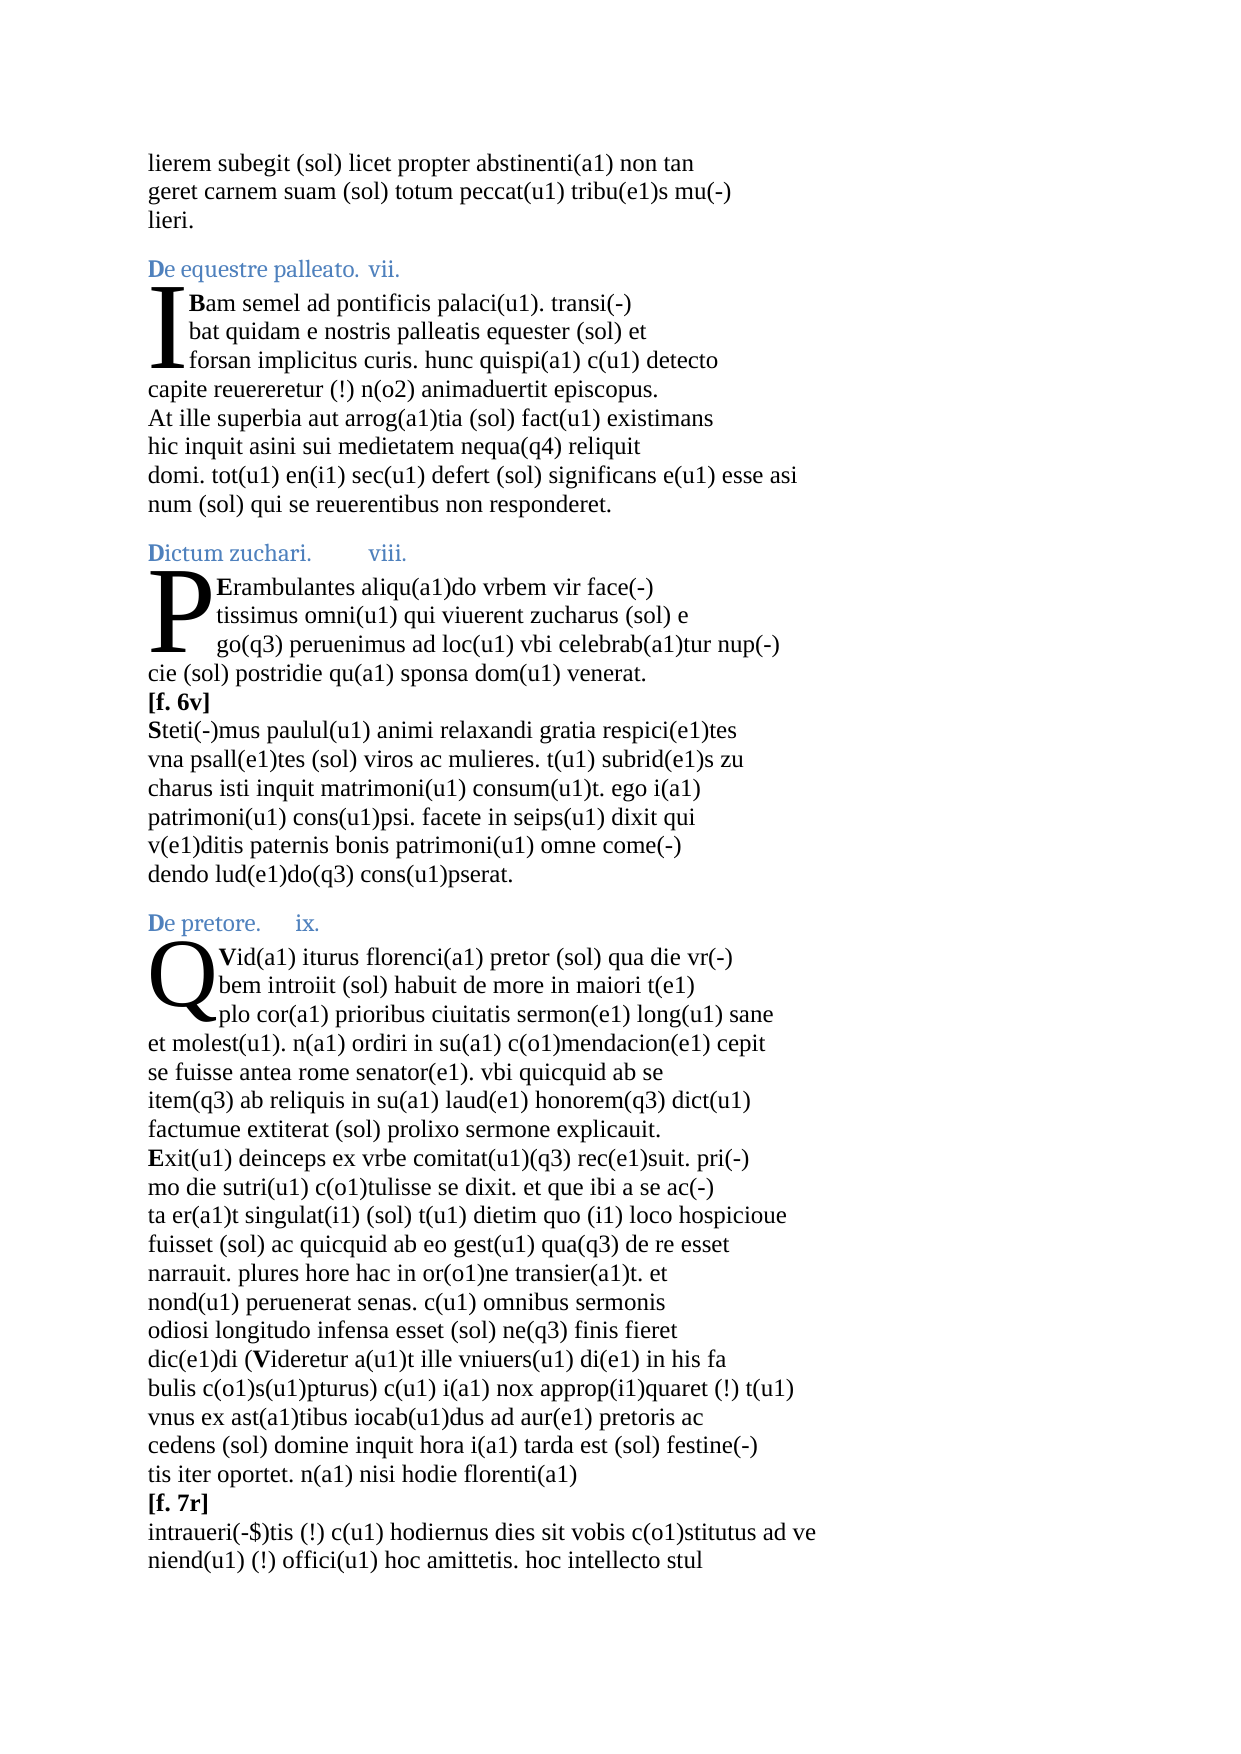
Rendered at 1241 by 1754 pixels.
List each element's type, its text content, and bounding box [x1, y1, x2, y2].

subtitle De equestre palleato. vii. [148, 255, 1093, 283]
subtitle De pretore. ix. [148, 909, 1093, 937]
text IBam semel ad pontificis palaci(u1). transi(-) bat quidam e nostris palleatis equester (sol) et forsan implicitus curis. hunc quispi(a1) c(u1) detecto capite reuereretur (!) n(o2) animaduertit episcopus. At ille superbia aut arrog(a1)tia (sol) fact(u1) existimans hic inquit asini sui medietatem nequa(q4) reliquit domi. tot(u1) en(i1) sec(u1) defert (sol) significans e(u1) esse asi num (sol) qui se reuerentibus non responderet. [148, 288, 1093, 518]
text QVid(a1) iturus florenci(a1) pretor (sol) qua die vr(-) bem introiit (sol) habuit de more in maiori t(e1) plo cor(a1) prioribus ciuitatis sermon(e1) long(u1) sane et molest(u1). n(a1) ordiri in su(a1) c(o1)mendacion(e1) cepit se fuisse antea rome senator(e1). vbi quicquid ab se item(q3) ab reliquis in su(a1) laud(e1) honorem(q3) dict(u1) factumue extiterat (sol) prolixo sermone explicauit. Exit(u1) deinceps ex vrbe comitat(u1)(q3) rec(e1)suit. pri(-) mo die sutri(u1) c(o1)tulisse se dixit. et que ibi a se ac(-) ta er(a1)t singulat(i1) (sol) t(u1) dietim quo (i1) loco hospicioue fuisset (sol) ac quicquid ab eo gest(u1) qua(q3) de re esset narrauit. plures hore hac in or(o1)ne transier(a1)t. et nond(u1) peruenerat senas. c(u1) omnibus sermonis odiosi longitudo infensa esset (sol) ne(q3) finis fieret dic(e1)di (Videretur a(u1)t ille vniuers(u1) di(e1) in his fa bulis c(o1)s(u1)pturus) c(u1) i(a1) nox approp(i1)quaret (!) t(u1) vnus ex ast(a1)tibus iocab(u1)dus ad aur(e1) pretoris ac cedens (sol) domine inquit hora i(a1) tarda est (sol) festine(-) tis iter oportet. n(a1) nisi hodie florenti(a1) [f. 7r] intraueri(-$)tis (!) c(u1) hodiernus dies sit vobis c(o1)stitutus ad ve niend(u1) (!) offici(u1) hoc amittetis. hoc intellecto stul tus homo ac loquax tandem retulit se flor(e1)ciam venisse. [148, 942, 1093, 1574]
text PErambulantes aliqu(a1)do vrbem vir face(-) tissimus omni(u1) qui viuerent zucharus (sol) e go(q3) peruenimus ad loc(u1) vbi celebrab(a1)tur nup(-) cie (sol) postridie qu(a1) sponsa dom(u1) venerat. [f. 6v] Steti(-)mus paulul(u1) animi relaxandi gratia respici(e1)tes vna psall(e1)tes (sol) viros ac mulieres. t(u1) subrid(e1)s zu charus isti inquit matrimoni(u1) consum(u1)t. ego i(a1) patrimoni(u1) cons(u1)psi. facete in seips(u1) dixit qui v(e1)ditis paternis bonis patrimoni(u1) omne come(-) dendo lud(e1)do(q3) cons(u1)pserat. [148, 572, 1093, 888]
text lierem subegit (sol) licet propter abstinenti(a1) non tan geret carnem suam (sol) totum peccat(u1) tribu(e1)s mu(-) lieri. [148, 148, 1093, 234]
subtitle Dictum zuchari. viii. [148, 538, 1093, 567]
